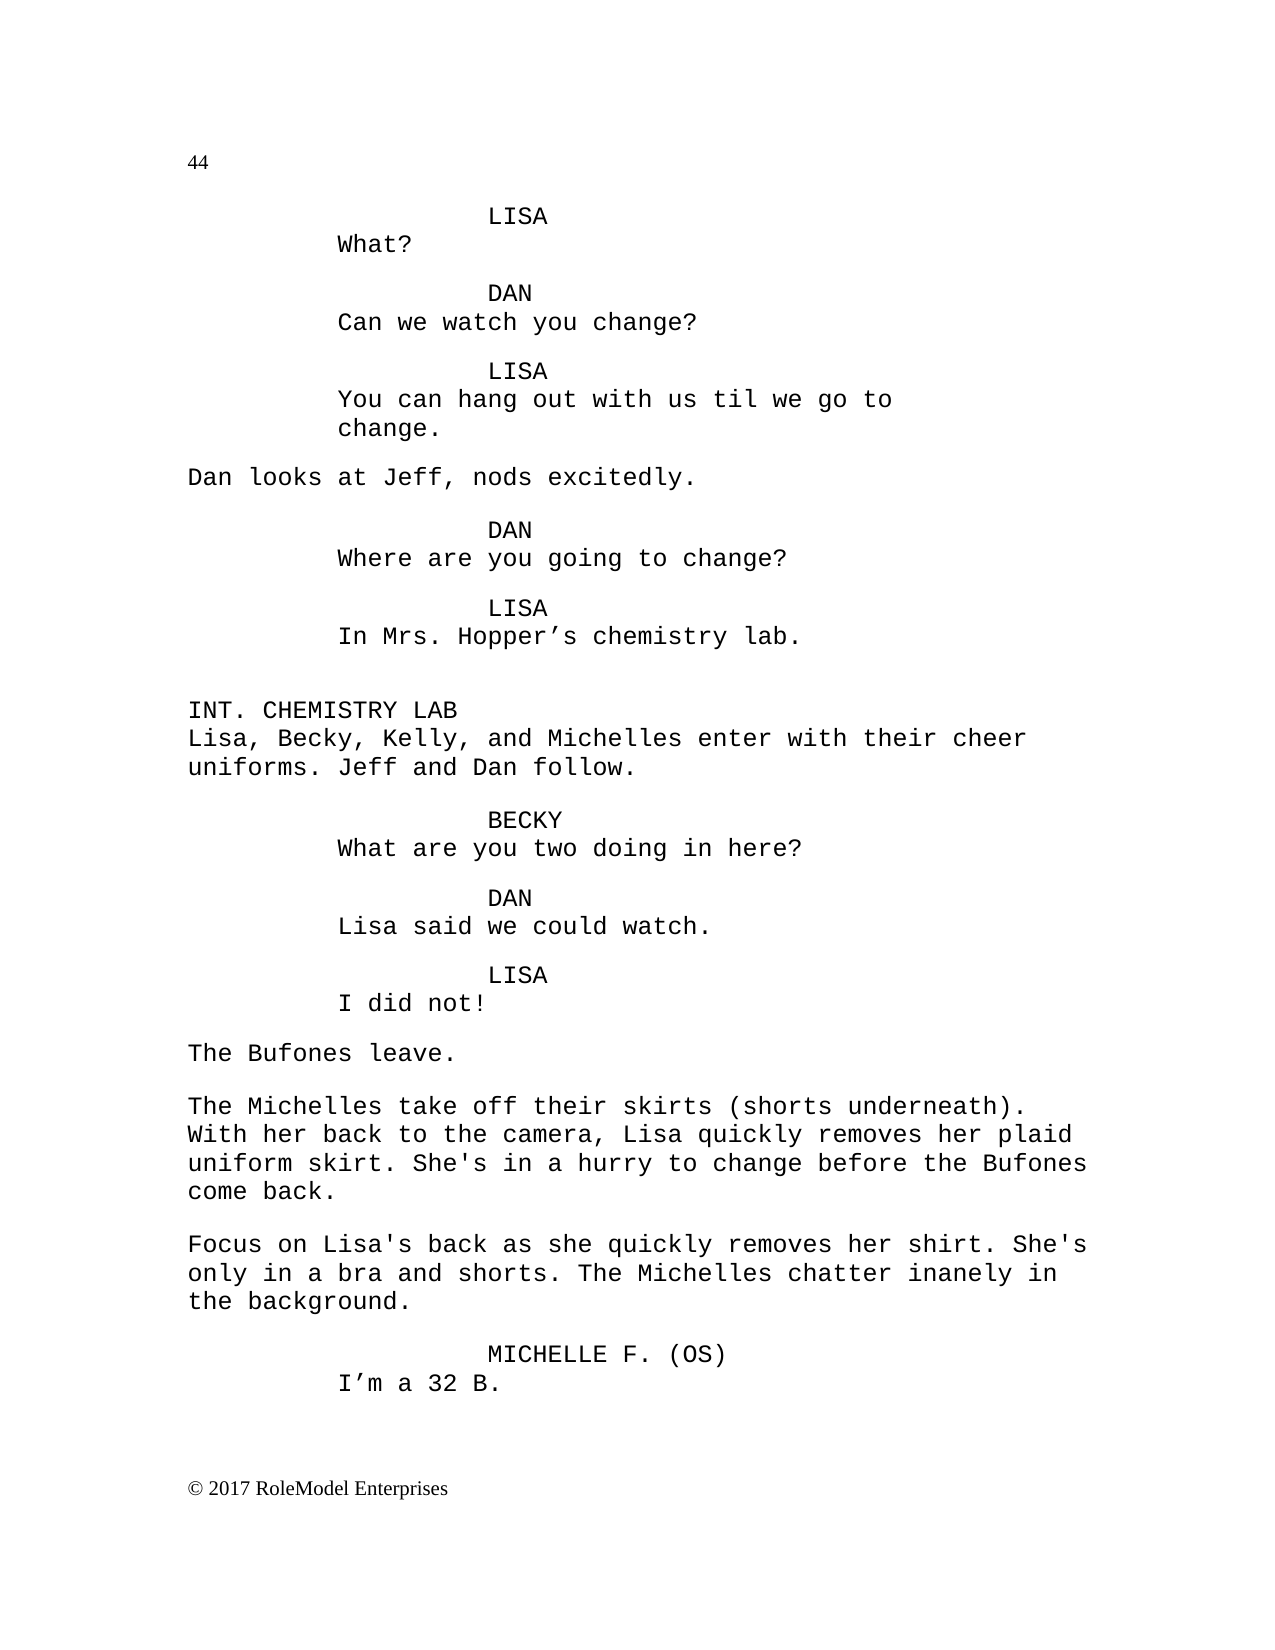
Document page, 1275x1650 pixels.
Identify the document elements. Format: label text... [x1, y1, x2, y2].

text You can hang out with us til we go to change. [337, 387, 937, 443]
text LISA [187, 203, 1087, 232]
text Where are you going to change? [337, 546, 937, 574]
text Focus on Lisa's back as she quickly removes her shirt. She's only in a bra and shorts. The Michelles chatter inanely in the background. [187, 1232, 1087, 1317]
text LISA [187, 963, 1087, 991]
text LISA [187, 358, 1087, 387]
text I’m a 32 B. [337, 1370, 937, 1398]
text DAN [187, 518, 1087, 546]
text BECKY [187, 808, 1087, 836]
text DAN [187, 885, 1087, 913]
text DAN [187, 281, 1087, 309]
text What? [337, 232, 937, 260]
text MICHELLE F. (OS) [187, 1342, 1087, 1370]
text Lisa, Becky, Kelly, and Michelles enter with their cheer uniforms. Jeff and Dan follow. [187, 726, 1087, 783]
text Lisa said we could watch. [337, 913, 937, 942]
text LISA [187, 595, 1087, 623]
subtitle INT. CHEMISTRY LAB [187, 698, 1087, 726]
text In Mrs. Hopper’s chemistry lab. [337, 623, 937, 652]
text I did not! [337, 991, 937, 1019]
text The Bufones leave. [187, 1040, 1087, 1068]
text Can we watch you change? [337, 309, 937, 338]
text Dan looks at Jeff, nods excitedly. [187, 464, 1087, 493]
text The Michelles take off their skirts (shorts underneath). With her back to the camera, Lisa quickly removes her plaid uniform skirt. She's in a hurry to change before the Bufones come back. [187, 1093, 1087, 1207]
text What are you two doing in here? [337, 836, 937, 864]
